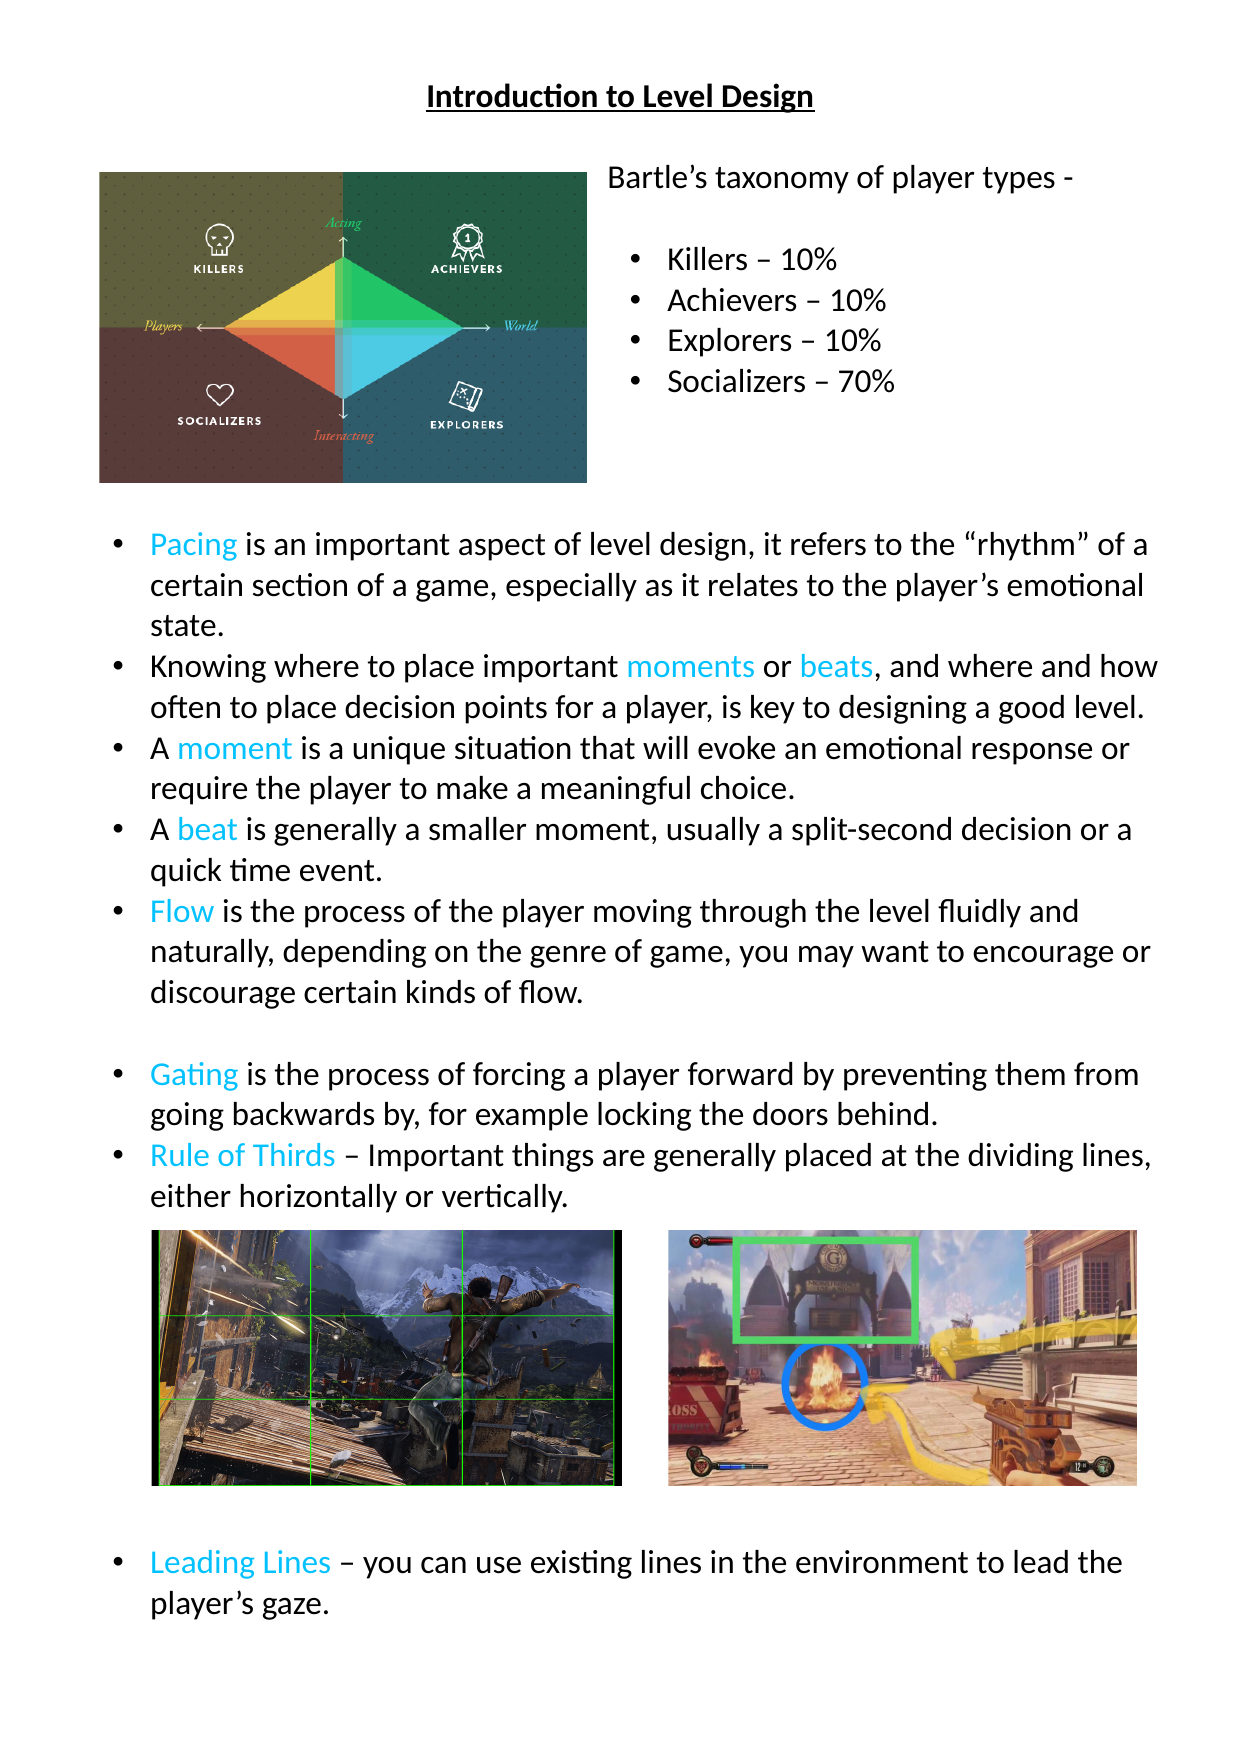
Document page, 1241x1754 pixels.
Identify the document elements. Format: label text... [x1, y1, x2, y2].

list Rule of Thirds – Important things are generally placed at the dividing lines, either horizontally or vertically. [112, 1134, 1165, 1215]
picture [668, 1230, 1137, 1486]
list Socializers – 70% [629, 360, 1165, 401]
list Achievers – 10% [629, 279, 1165, 319]
list Explorers – 10% [629, 319, 1165, 360]
list Pacing is an important aspect of level design, it refers to the “rhythm” of a certain section of a game, especially as it relates to the player’s emotional state. [112, 523, 1165, 645]
picture [151, 1230, 622, 1486]
list Leading Lines – you can use existing lines in the environment to lead the player’s gaze. [112, 1541, 1165, 1623]
list Flow is the process of the player moving through the level fluidly and naturally, depending on the genre of game, you may want to encourage or discourage certain kinds of flow. [112, 889, 1165, 1012]
picture [99, 172, 587, 483]
list Gating is the process of forcing a player forward by preventing them from going backwards by, for example locking the doors behind. [112, 1052, 1165, 1134]
text Introduction to Level Design [75, 75, 1165, 116]
text Bartle’s taxonomy of player types - [75, 156, 1165, 197]
list A moment is a unique situation that will evoke an emotional response or require the player to make a meaningful choice. [112, 727, 1165, 808]
list Killers – 10% [629, 238, 1165, 279]
list A beat is generally a smaller moment, usually a split-second decision or a quick time event. [112, 808, 1165, 889]
list Knowing where to place important moments or beats, and where and how often to place decision points for a player, is key to designing a good level. [112, 645, 1165, 727]
